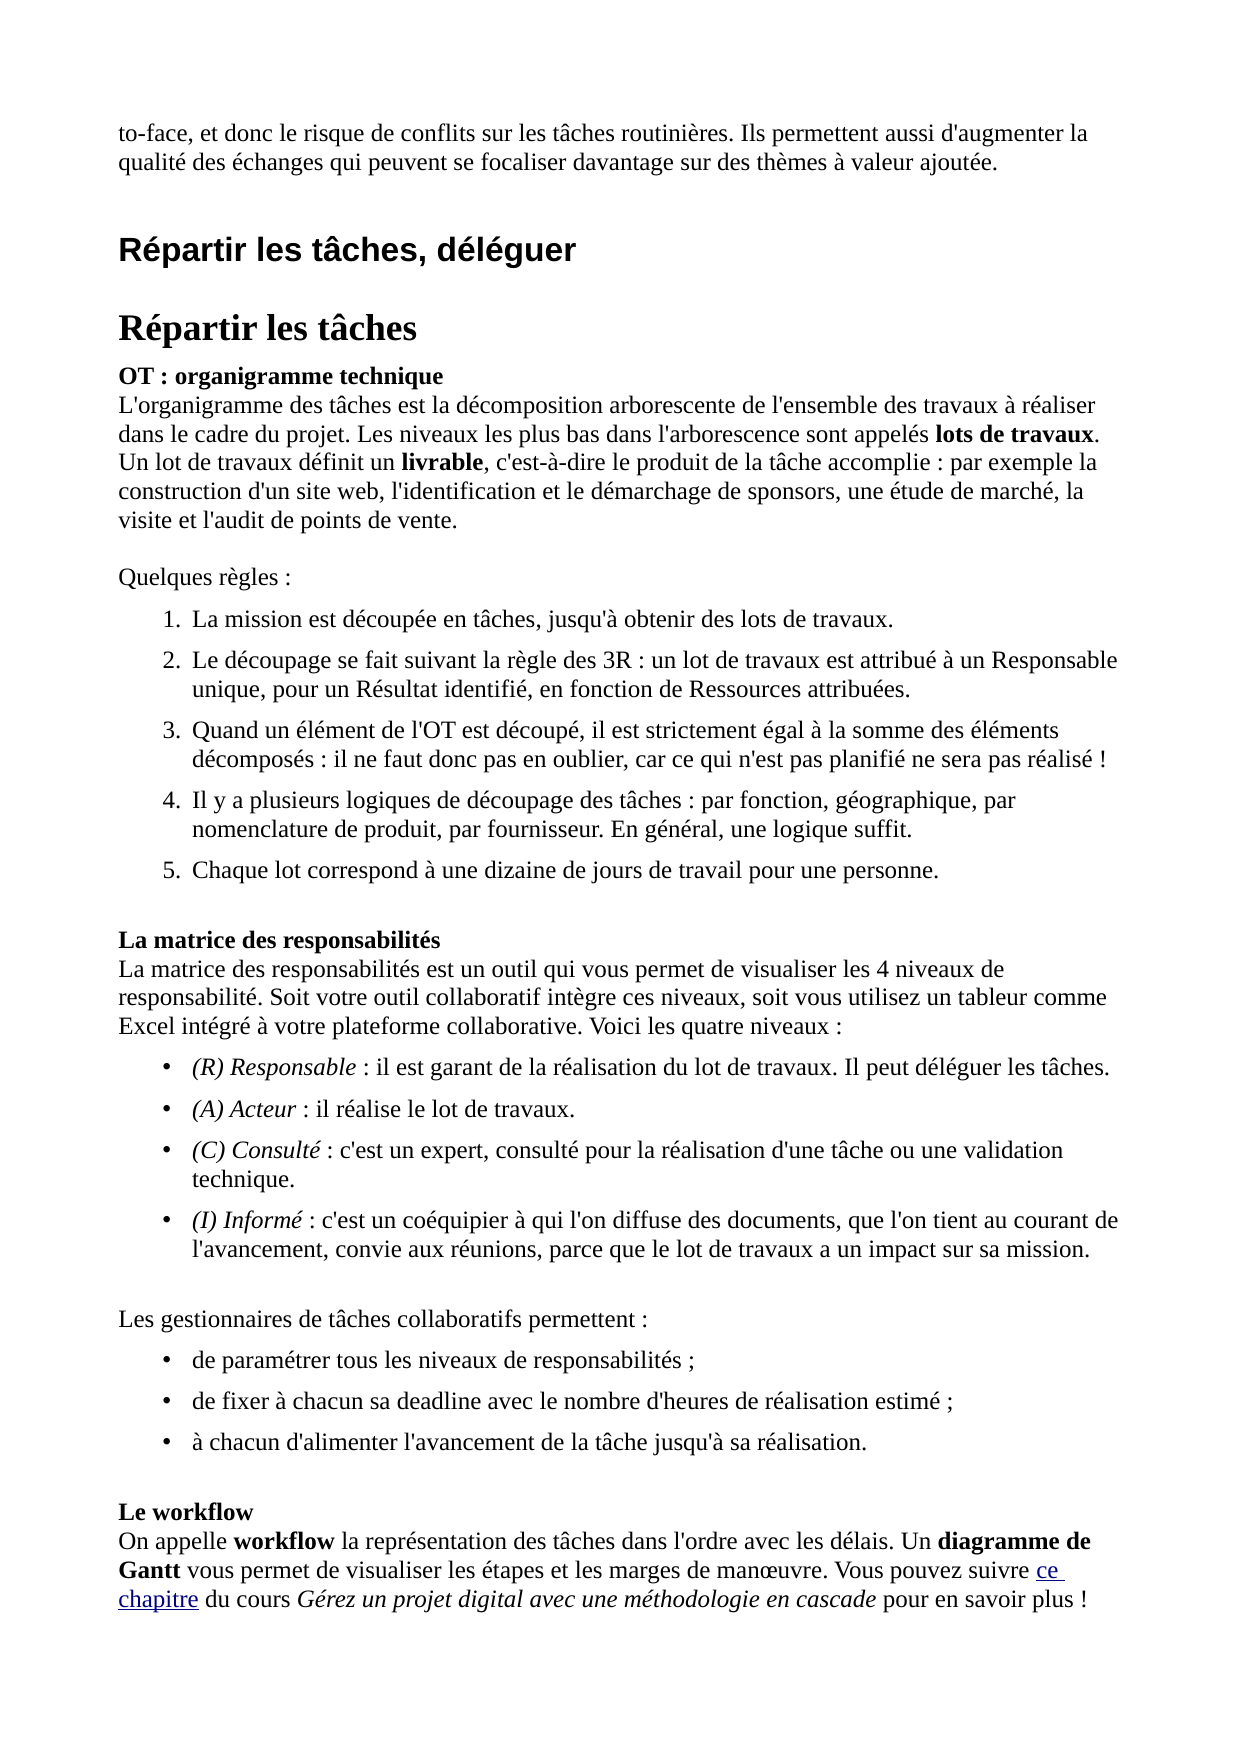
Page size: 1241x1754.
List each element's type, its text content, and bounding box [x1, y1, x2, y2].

list (I) Informé : c'est un coéquipier à qui l'on diffuse des documents, que l'on tient au courant de l'avancement, convie aux réunions, parce que le lot de travaux a un impact sur sa mission. [162, 1205, 1122, 1262]
list à chacun d'alimenter l'avancement de la tâche jusqu'à sa réalisation. [162, 1427, 1122, 1456]
text L'organigramme des tâches est la décomposition arborescente de l'ensemble des travaux à réaliser dans le cadre du projet. Les niveaux les plus bas dans l'arborescence sont appelés lots de travaux. Un lot de travaux définit un livrable, c'est-à-dire le produit de la tâche accomplie : par exemple la construction d'un site web, l'identification et le démarchage de sponsors, une étude de marché, la visite et l'audit de points de vente. [118, 390, 1122, 534]
list Le découpage se fait suivant la règle des 3R : un lot de travaux est attribué à un Responsable unique, pour un Résultat identifié, en fonction de Ressources attribuées. [162, 645, 1122, 702]
text OT : organigramme technique [118, 361, 1122, 390]
list de paramétrer tous les niveaux de responsabilités ; [162, 1345, 1122, 1374]
list (R) Responsable : il est garant de la réalisation du lot de travaux. Il peut déléguer les tâches. [162, 1052, 1122, 1081]
list Il y a plusieurs logiques de découpage des tâches : par fonction, géographique, par nomenclature de produit, par fournisseur. En général, une logique suffit. [162, 785, 1122, 842]
text La matrice des responsabilités [118, 925, 1122, 954]
subtitle Répartir les tâches, déléguer [118, 229, 1122, 268]
text La matrice des responsabilités est un outil qui vous permet de visualiser les 4 niveaux de responsabilité. Soit votre outil collaboratif intègre ces niveaux, soit vous utilisez un tableur comme Excel intégré à votre plateforme collaborative. Voici les quatre niveaux : [118, 954, 1122, 1040]
subtitle Répartir les tâches [118, 306, 1122, 349]
list (A) Acteur : il réalise le lot de travaux. [162, 1094, 1122, 1122]
text On appelle workflow la représentation des tâches dans l'ordre avec les délais. Un diagramme de Gantt vous permet de visualiser les étapes et les marges de manœuvre. Vous pouvez suivre ce chapitre du cours Gérez un projet digital avec une méthodologie en cascade pour en savoir plus ! [118, 1526, 1122, 1612]
list de fixer à chacun sa deadline avec le nombre d'heures de réalisation estimé ; [162, 1386, 1122, 1415]
text to-face, et donc le risque de conflits sur les tâches routinières. Ils permettent aussi d'augmenter la qualité des échanges qui peuvent se focaliser davantage sur des thèmes à valeur ajoutée. [118, 118, 1122, 176]
text Quelques règles : [118, 562, 1122, 591]
list Quand un élément de l'OT est découpé, il est strictement égal à la somme des éléments décomposés : il ne faut donc pas en oublier, car ce qui n'est pas planifié ne sera pas réalisé ! [162, 715, 1122, 772]
list La mission est découpée en tâches, jusqu'à obtenir des lots de travaux. [162, 604, 1122, 632]
list (C) Consulté : c'est un expert, consulté pour la réalisation d'une tâche ou une validation technique. [162, 1135, 1122, 1192]
text Les gestionnaires de tâches collaboratifs permettent : [118, 1304, 1122, 1332]
text Le workflow [118, 1497, 1122, 1526]
list Chaque lot correspond à une dizaine de jours de travail pour une personne. [162, 855, 1122, 884]
